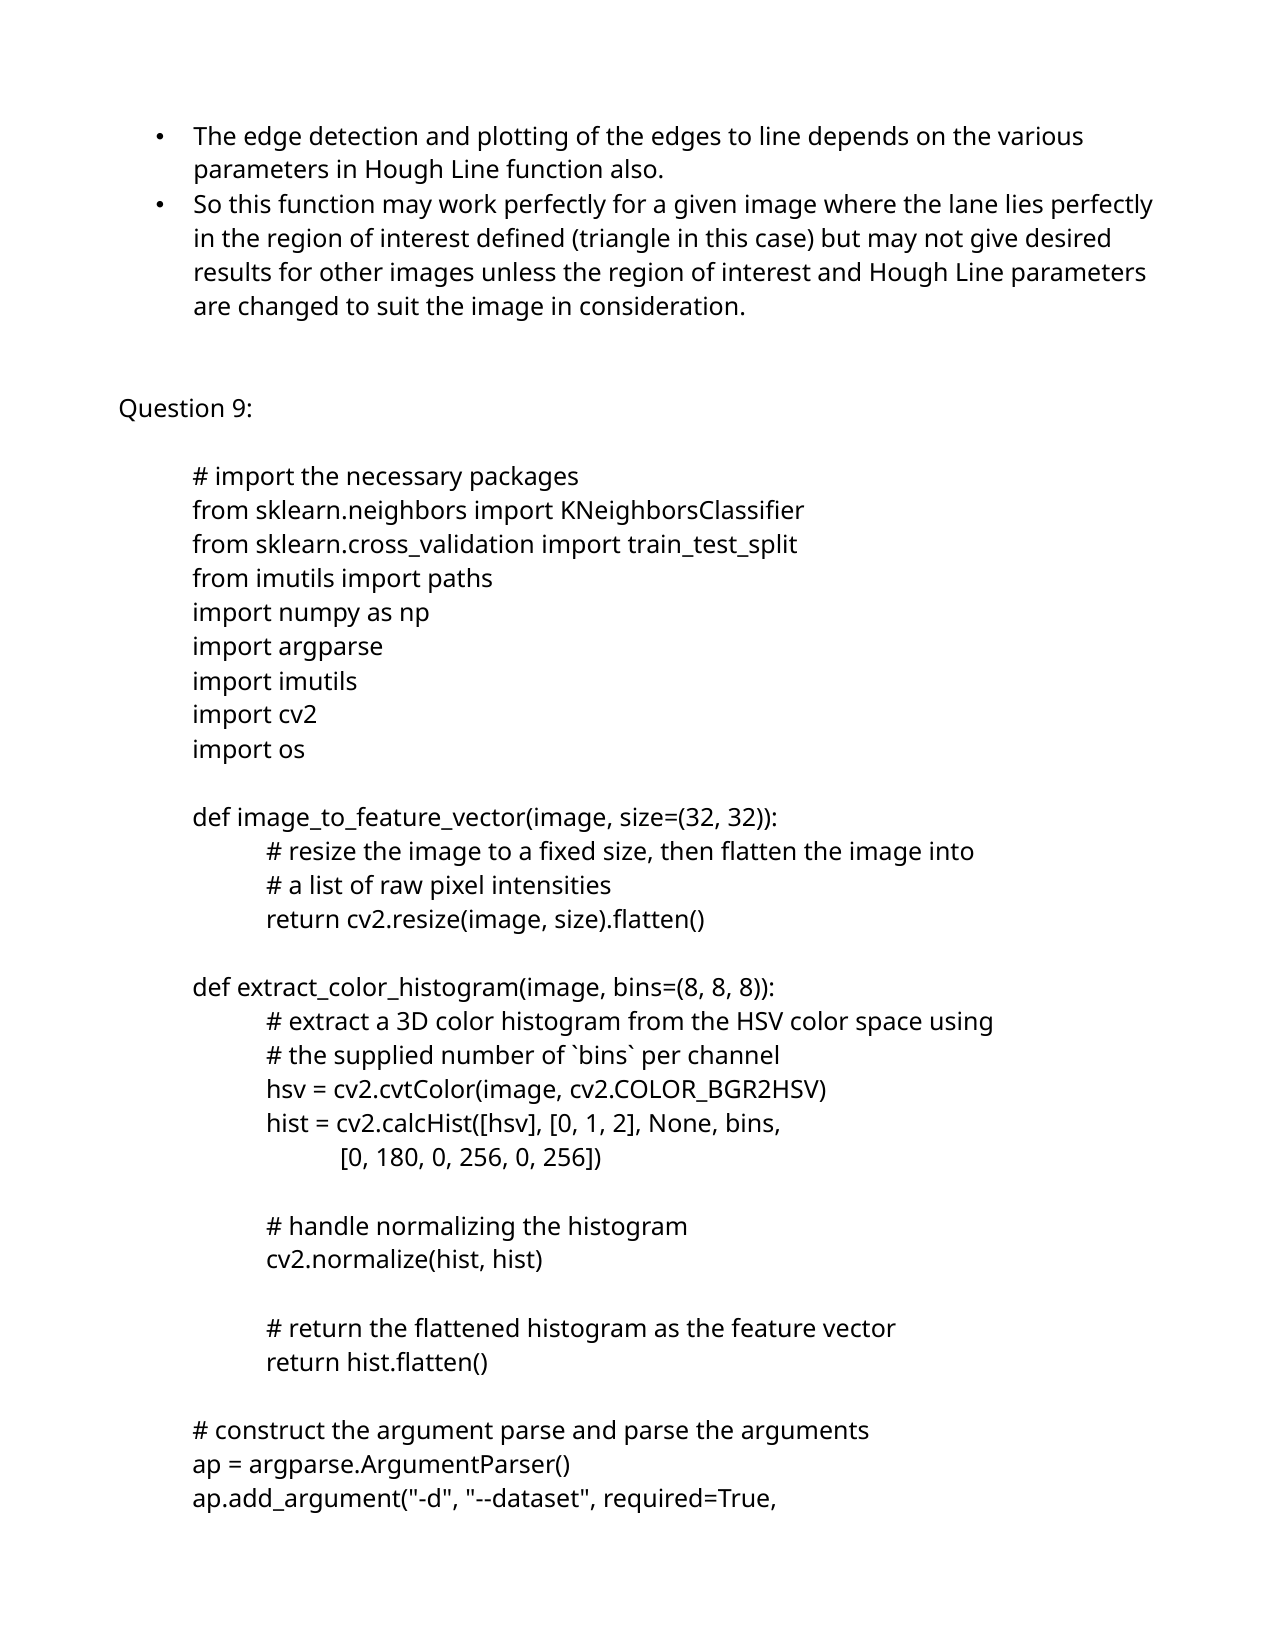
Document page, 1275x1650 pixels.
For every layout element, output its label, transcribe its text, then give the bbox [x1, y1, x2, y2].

text hsv = cv2.cvtColor(image, cv2.COLOR_BGR2HSV) [192, 1072, 1157, 1106]
text # return the flattened histogram as the feature vector [192, 1310, 1157, 1344]
text from sklearn.cross_validation import train_test_split [192, 527, 1157, 561]
text ap = argparse.ArgumentParser() [192, 1447, 1157, 1481]
text from imutils import paths [192, 561, 1157, 595]
text ap.add_argument("-d", "--dataset", required=True, [192, 1481, 1157, 1515]
text return cv2.resize(image, size).flatten() [192, 902, 1157, 936]
list The edge detection and plotting of the edges to line depends on the various parameters in Hough Line function also. [156, 118, 1157, 186]
text # the supplied number of `bins` per channel [192, 1038, 1157, 1072]
text [0, 180, 0, 256, 0, 256]) [192, 1140, 1157, 1174]
text import numpy as np [192, 595, 1157, 629]
text # import the necessary packages [192, 459, 1157, 493]
text # extract a 3D color histogram from the HSV color space using [192, 1004, 1157, 1038]
text import argparse [192, 629, 1157, 663]
text def extract_color_histogram(image, bins=(8, 8, 8)): [192, 970, 1157, 1004]
text import imutils [192, 663, 1157, 697]
text # construct the argument parse and parse the arguments [192, 1412, 1157, 1447]
text Question 9: [118, 391, 1157, 425]
text from sklearn.neighbors import KNeighborsClassifier [192, 493, 1157, 527]
text import os [192, 731, 1157, 765]
text def image_to_feature_vector(image, size=(32, 32)): [192, 799, 1157, 833]
text # a list of raw pixel intensities [192, 867, 1157, 902]
text # handle normalizing the histogram [192, 1208, 1157, 1242]
text import cv2 [192, 697, 1157, 731]
text cv2.normalize(hist, hist) [192, 1242, 1157, 1276]
list So this function may work perfectly for a given image where the lane lies perfectly in the region of interest defined (triangle in this case) but may not give desired results for other images unless the region of interest and Hough Line parameters are changed to suit the image in consideration. [156, 186, 1157, 322]
text return hist.flatten() [192, 1344, 1157, 1378]
text hist = cv2.calcHist([hsv], [0, 1, 2], None, bins, [192, 1106, 1157, 1140]
text # resize the image to a fixed size, then flatten the image into [192, 833, 1157, 867]
